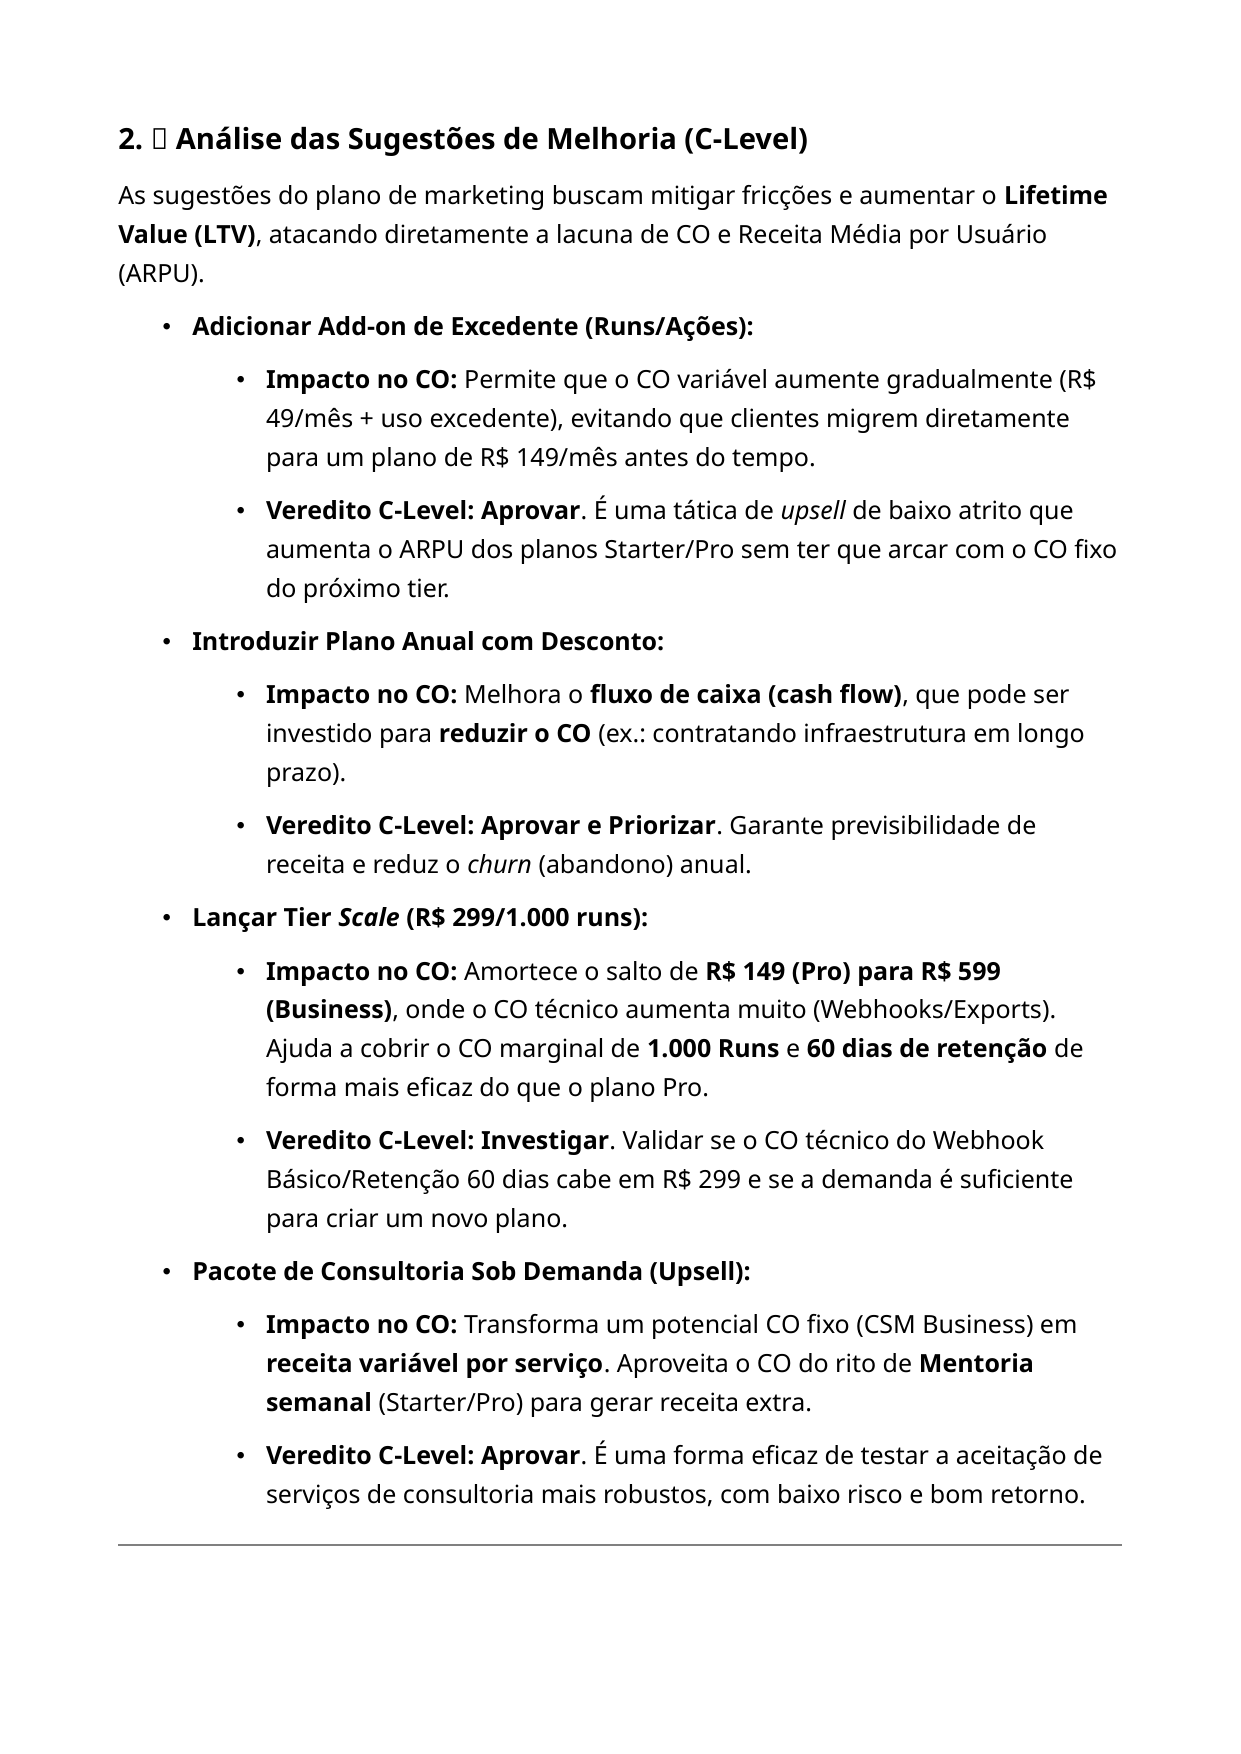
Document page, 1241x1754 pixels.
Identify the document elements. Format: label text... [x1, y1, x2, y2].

list Impacto no CO: Transforma um potencial CO fixo (CSM Business) em receita variável por serviço. Aproveita o CO do rito de Mentoria semanal (Starter/Pro) para gerar receita extra. [236, 1307, 1122, 1419]
list Pacote de Consultoria Sob Demanda (Upsell): [162, 1254, 1122, 1288]
list Veredito C-Level: Aprovar e Priorizar. Garante previsibilidade de receita e reduz o churn (abandono) anual. [236, 808, 1122, 881]
list Impacto no CO: Amortece o salto de R$ 149 (Pro) para R$ 599 (Business), onde o CO técnico aumenta muito (Webhooks/Exports). Ajuda a cobrir o CO marginal de 1.000 Runs e 60 dias de retenção de forma mais eficaz do que o plano Pro. [236, 953, 1122, 1104]
list Adicionar Add-on de Excedente (Runs/Ações): [162, 309, 1122, 343]
text As sugestões do plano de marketing buscam mitigar fricções e aumentar o Lifetime Value (LTV), atacando diretamente a lacuna de CO e Receita Média por Usuário (ARPU). [118, 178, 1122, 289]
list Veredito C-Level: Aprovar. É uma forma eficaz de testar a aceitação de serviços de consultoria mais robustos, com baixo risco e bom retorno. [236, 1438, 1122, 1511]
list Veredito C-Level: Investigar. Validar se o CO técnico do Webhook Básico/Retenção 60 dias cabe em R$ 299 e se a demanda é suficiente para criar um novo plano. [236, 1123, 1122, 1234]
list Impacto no CO: Melhora o fluxo de caixa (cash flow), que pode ser investido para reduzir o CO (ex.: contratando infraestrutura em longo prazo). [236, 677, 1122, 789]
list Introduzir Plano Anual com Desconto: [162, 624, 1122, 658]
list Impacto no CO: Permite que o CO variável aumente gradualmente (R$ 49/mês + uso excedente), evitando que clientes migrem diretamente para um plano de R$ 149/mês antes do tempo. [236, 362, 1122, 474]
list Veredito C-Level: Aprovar. É uma tática de upsell de baixo atrito que aumenta o ARPU dos planos Starter/Pro sem ter que arcar com o CO fixo do próximo tier. [236, 493, 1122, 604]
subtitle 2. 🚀 Análise das Sugestões de Melhoria (C-Level) [118, 118, 1122, 158]
list Lançar Tier Scale (R$ 299/1.000 runs): [162, 900, 1122, 934]
